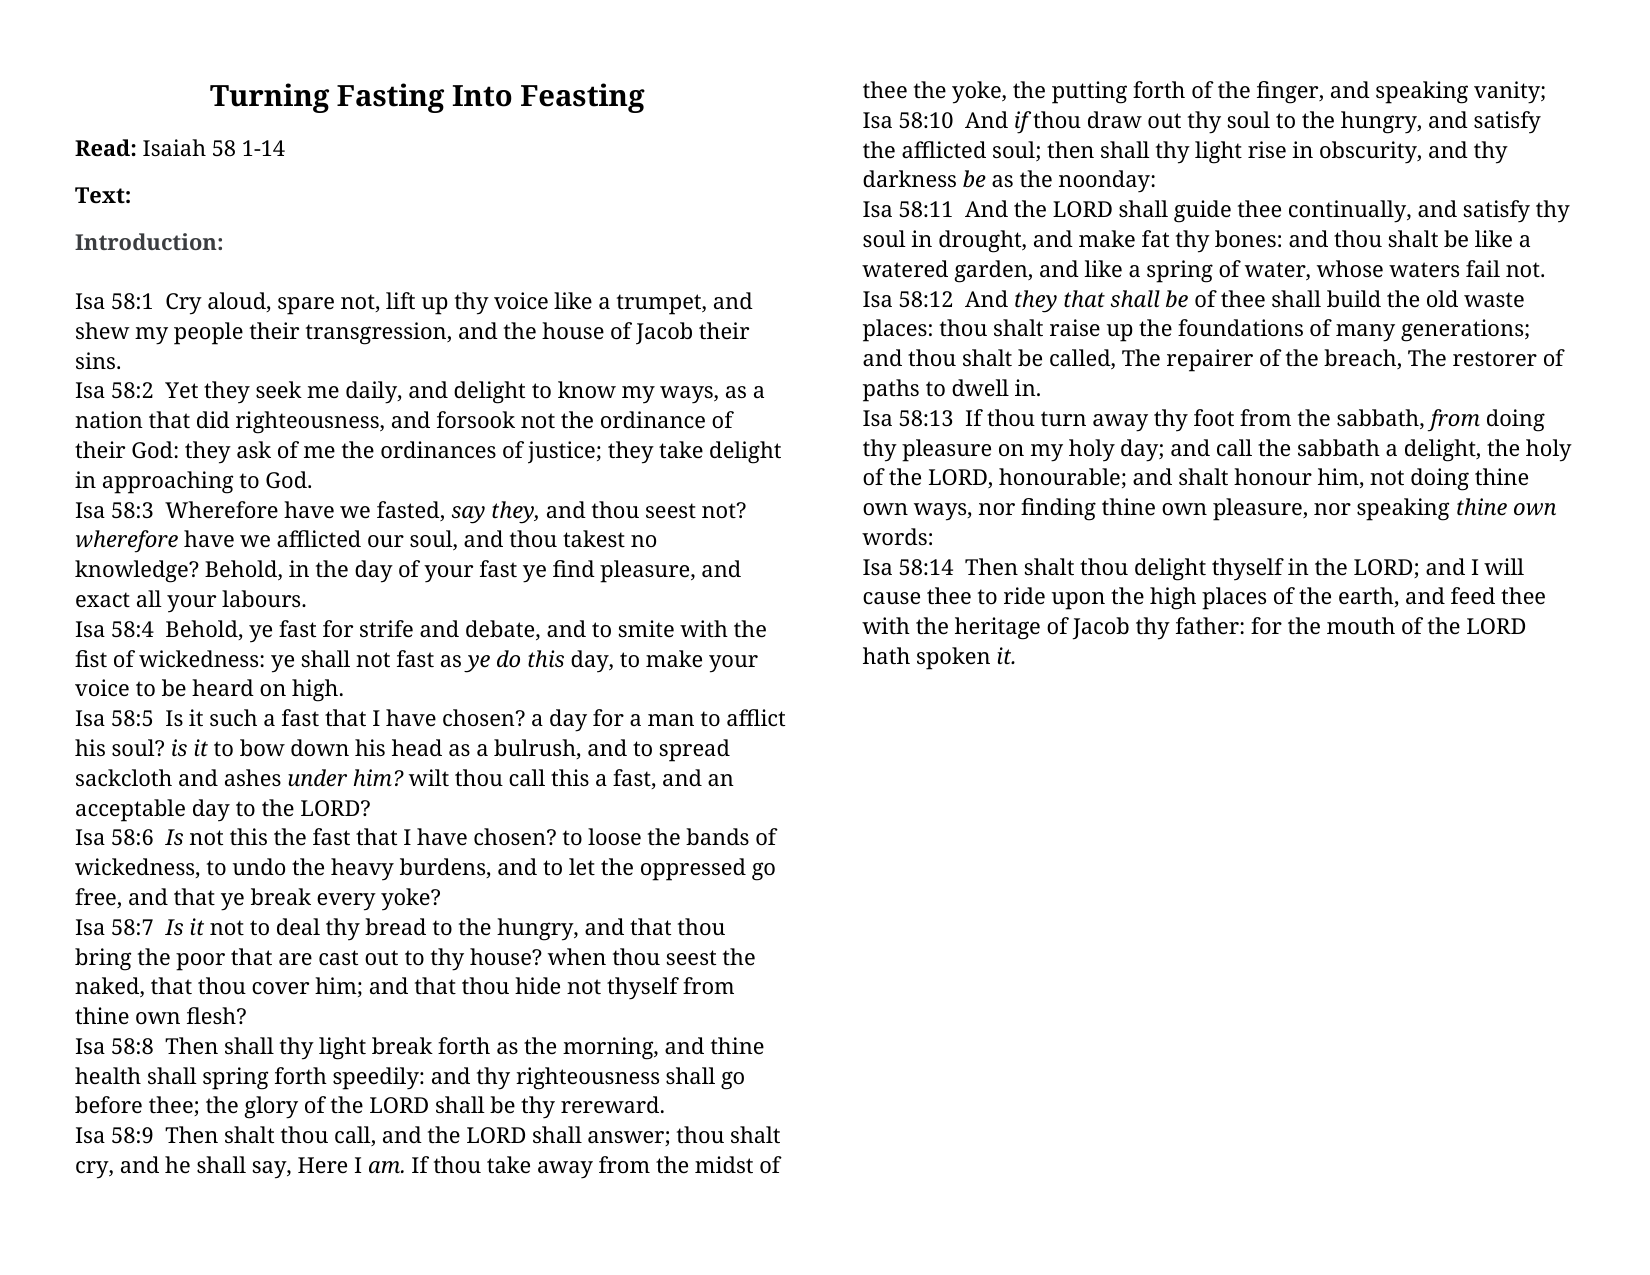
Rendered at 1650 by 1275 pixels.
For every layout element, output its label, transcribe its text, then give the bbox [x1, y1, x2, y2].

text Introduction: [75, 226, 787, 256]
text Isa 58:5 Is it such a fast that I have chosen? a day for a man to afflict his soul? is it to bow down his head as a bulrush, and to spread sackcloth and ashes under him? wilt thou call this a fast, and an acceptable day to the LORD? [75, 703, 787, 822]
text Isa 58:7 Is it not to deal thy bread to the hungry, and that thou bring the poor that are cast out to thy house? when thou seest the naked, that thou cover him; and that thou hide not thyself from thine own flesh? [75, 912, 787, 1031]
text Isa 58:3 Wherefore have we fasted, say they, and thou seest not? wherefore have we afflicted our soul, and thou takest no knowledge? Behold, in the day of your fast ye find pleasure, and exact all your labours. [75, 494, 787, 614]
text thee the yoke, the putting forth of the finger, and speaking vanity; [862, 75, 1575, 105]
text Isa 58:14 Then shalt thou delight thyself in the LORD; and I will cause thee to ride upon the high places of the earth, and feed thee with the heritage of Jacob thy father: for the mouth of the LORD hath spoken it. [862, 552, 1575, 671]
text Isa 58:6 Is not this the fast that I have chosen? to loose the bands of wickedness, to undo the heavy burdens, and to let the oppressed go free, and that ye break every yoke? [75, 822, 787, 912]
text Read: Isaiah 58 1-14 [75, 133, 787, 163]
text Isa 58:2 Yet they seek me daily, and delight to know my ways, as a nation that did righteousness, and forsook not the ordinance of their God: they ask of me the ordinances of justice; they take delight in approaching to God. [75, 375, 787, 494]
text Isa 58:12 And they that shall be of thee shall build the old waste places: thou shalt raise up the foundations of many generations; and thou shalt be called, The repairer of the breach, The restorer of paths to dwell in. [862, 283, 1575, 403]
text Turning Fasting Into Feasting [75, 75, 787, 115]
text Isa 58:1 Cry aloud, spare not, lift up thy voice like a trumpet, and shew my people their transgression, and the house of Jacob their sins. [75, 286, 787, 375]
text Text: [75, 180, 787, 209]
text Isa 58:9 Then shalt thou call, and the LORD shall answer; thou shalt cry, and he shall say, Here I am. If thou take away from the midst of [75, 1120, 787, 1180]
text Isa 58:4 Behold, ye fast for strife and debate, and to smite with the fist of wickedness: ye shall not fast as ye do this day, to make your voice to be heard on high. [75, 614, 787, 703]
text Isa 58:10 And if thou draw out thy soul to the hungry, and satisfy the afflicted soul; then shall thy light rise in obscurity, and thy darkness be as the noonday: [862, 105, 1575, 194]
text Isa 58:11 And the LORD shall guide thee continually, and satisfy thy soul in drought, and make fat thy bones: and thou shalt be like a watered garden, and like a spring of water, whose waters fail not. [862, 194, 1575, 283]
text Isa 58:8 Then shall thy light break forth as the morning, and thine health shall spring forth speedily: and thy righteousness shall go before thee; the glory of the LORD shall be thy rereward. [75, 1031, 787, 1120]
text Isa 58:13 If thou turn away thy foot from the sabbath, from doing thy pleasure on my holy day; and call the sabbath a delight, the holy of the LORD, honourable; and shalt honour him, not doing thine own ways, nor finding thine own pleasure, nor speaking thine own words: [862, 403, 1575, 552]
